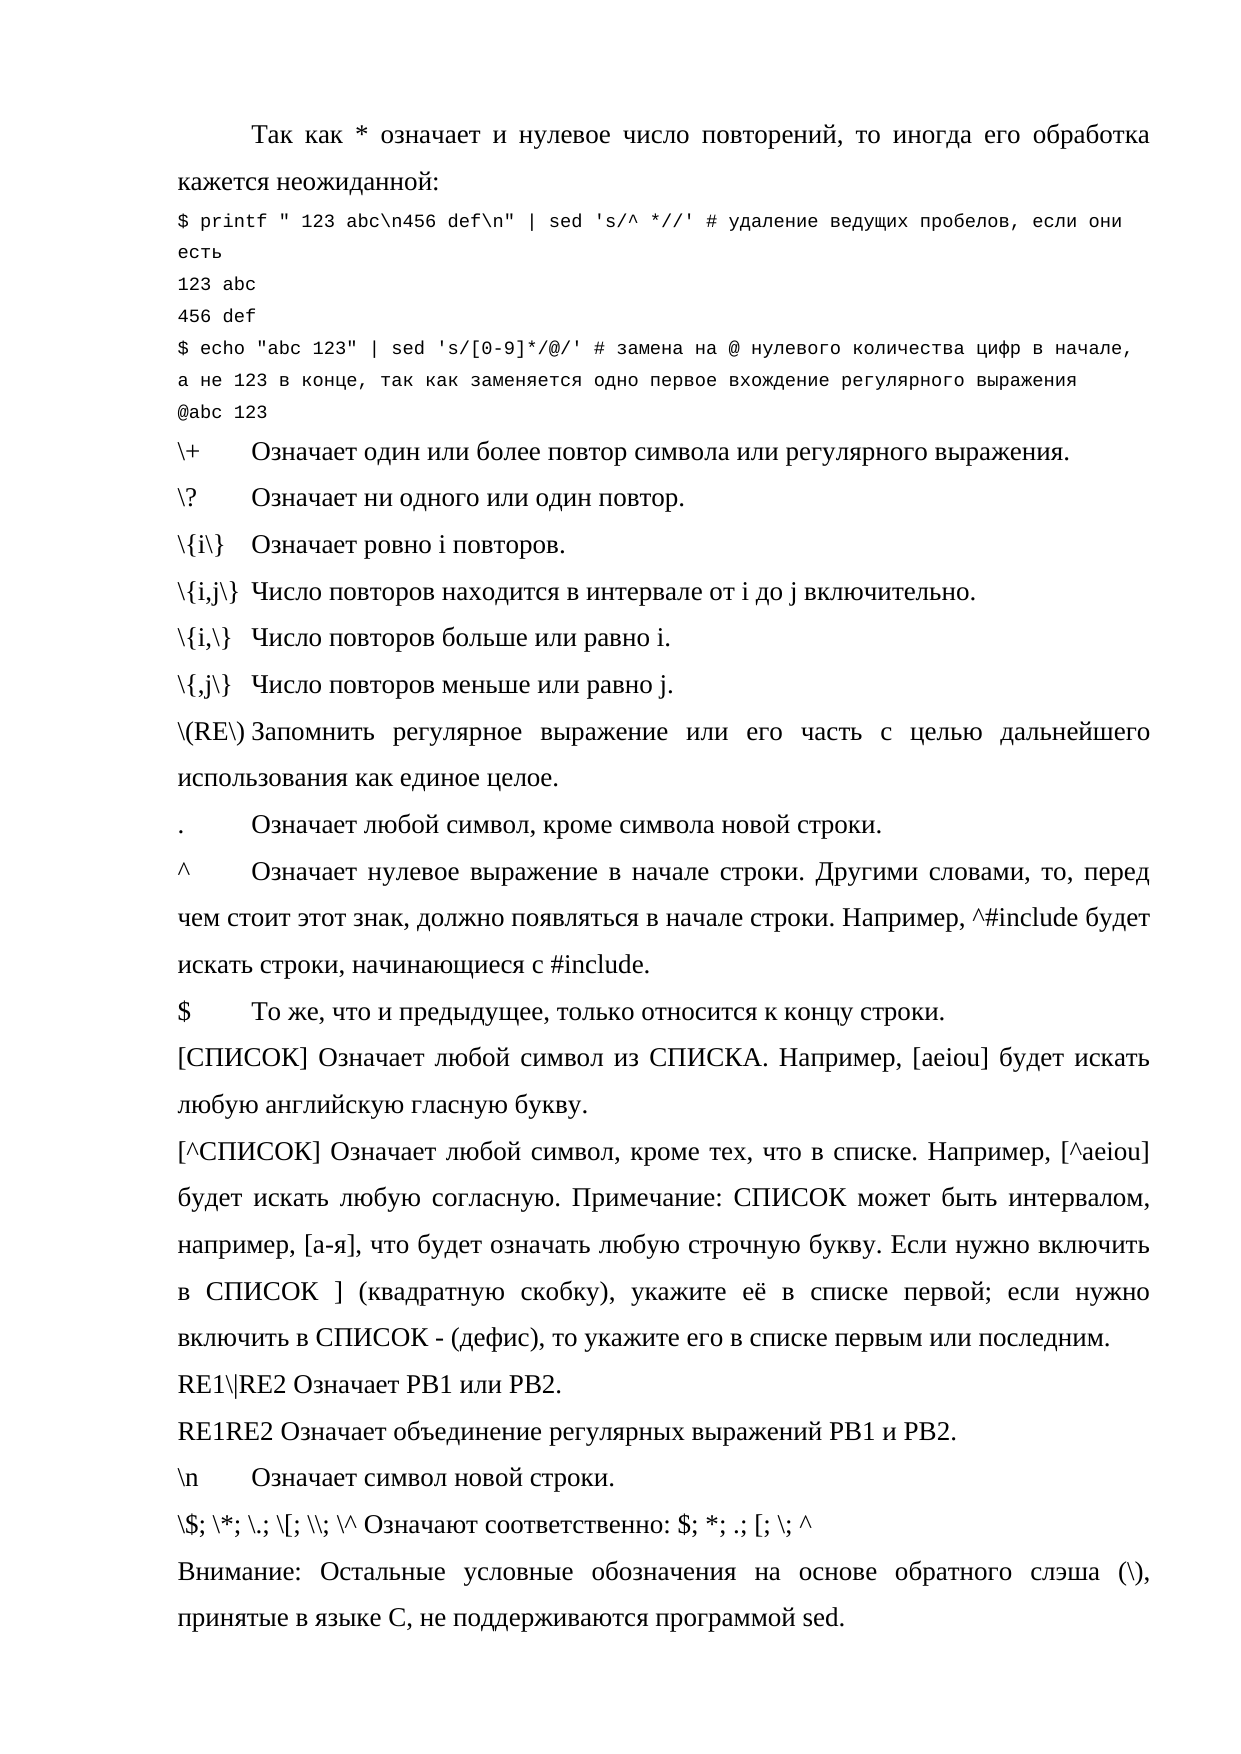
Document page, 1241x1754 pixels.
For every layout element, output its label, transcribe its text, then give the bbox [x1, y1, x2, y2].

text $ printf " 123 abc\n456 def\n" | sed 's/^ *//' # удаление ведущих пробелов, если они есть [177, 211, 1152, 264]
text Так как * означает и нулевое число повторений, то иногда его обработка кажется неожиданной: [177, 118, 1152, 196]
text 456 def [177, 307, 1152, 328]
text $ То же, что и предыдущее, только относится к концу строки. [177, 994, 1152, 1026]
text \n Означает символ новой строки. [177, 1461, 1152, 1492]
text \{i\} Означает ровно i повторов. [177, 528, 1152, 559]
text [СПИСОК] Означает любой символ из СПИСКА. Например, [aeiou] будет искать любую английскую гласную букву. [177, 1041, 1152, 1119]
text \{i,j\} Число повторов находится в интервале от i до j включительно. [177, 574, 1152, 606]
text ^ Означает нулевое выражение в начале строки. Другими словами, то, перед чем стоит этот знак, должно появляться в начале строки. Например, ^#include будет искать строки, начинающиеся с #include. [177, 854, 1152, 979]
text \? Означает ни одного или один повтор. [177, 481, 1152, 512]
text $ echo "abc 123" | sed 's/[0-9]*/@/' # замена на @ нулевого количества цифр в начале, а не 123 в конце, так как заменяется одно первое вхождение регулярного выражения [177, 339, 1152, 392]
text \(RE\) Запомнить регулярное выражение или его часть с целью дальнейшего использования как единое целое. [177, 714, 1152, 792]
text [^СПИСОК] Означает любой символ, кроме тех, что в списке. Например, [^aeiou] будет искать любую согласную. Примечание: СПИСОК может быть интервалом, например, [а-я], что будет означать любую строчную букву. Если нужно включить в СПИСОК ] (квадратную скобку), укажите её в списке первой; если нужно включить в СПИСОК - (дефис), то укажите его в списке первым или последним. [177, 1134, 1152, 1352]
text @abc 123 [177, 403, 1152, 424]
text \$; \*; \.; \[; \\; \^ Означают соответственно: $; *; .; [; \; ^ [177, 1508, 1152, 1539]
text RE1RE2 Означает объединение регулярных выражений РВ1 и РВ2. [177, 1414, 1152, 1446]
text \+ Означает один или более повтор символа или регулярного выражения. [177, 434, 1152, 466]
text \{i,\} Число повторов больше или равно i. [177, 621, 1152, 652]
text Внимание: Остальные условные обозначения на основе обратного слэша (\), принятые в языке С, не поддерживаются программой sed. [177, 1554, 1152, 1632]
text 123 abc [177, 275, 1152, 296]
text \{,j\} Число повторов меньше или равно j. [177, 668, 1152, 699]
text . Означает любой символ, кроме символа новой строки. [177, 808, 1152, 839]
text RE1\|RE2 Означает РВ1 или РВ2. [177, 1368, 1152, 1399]
